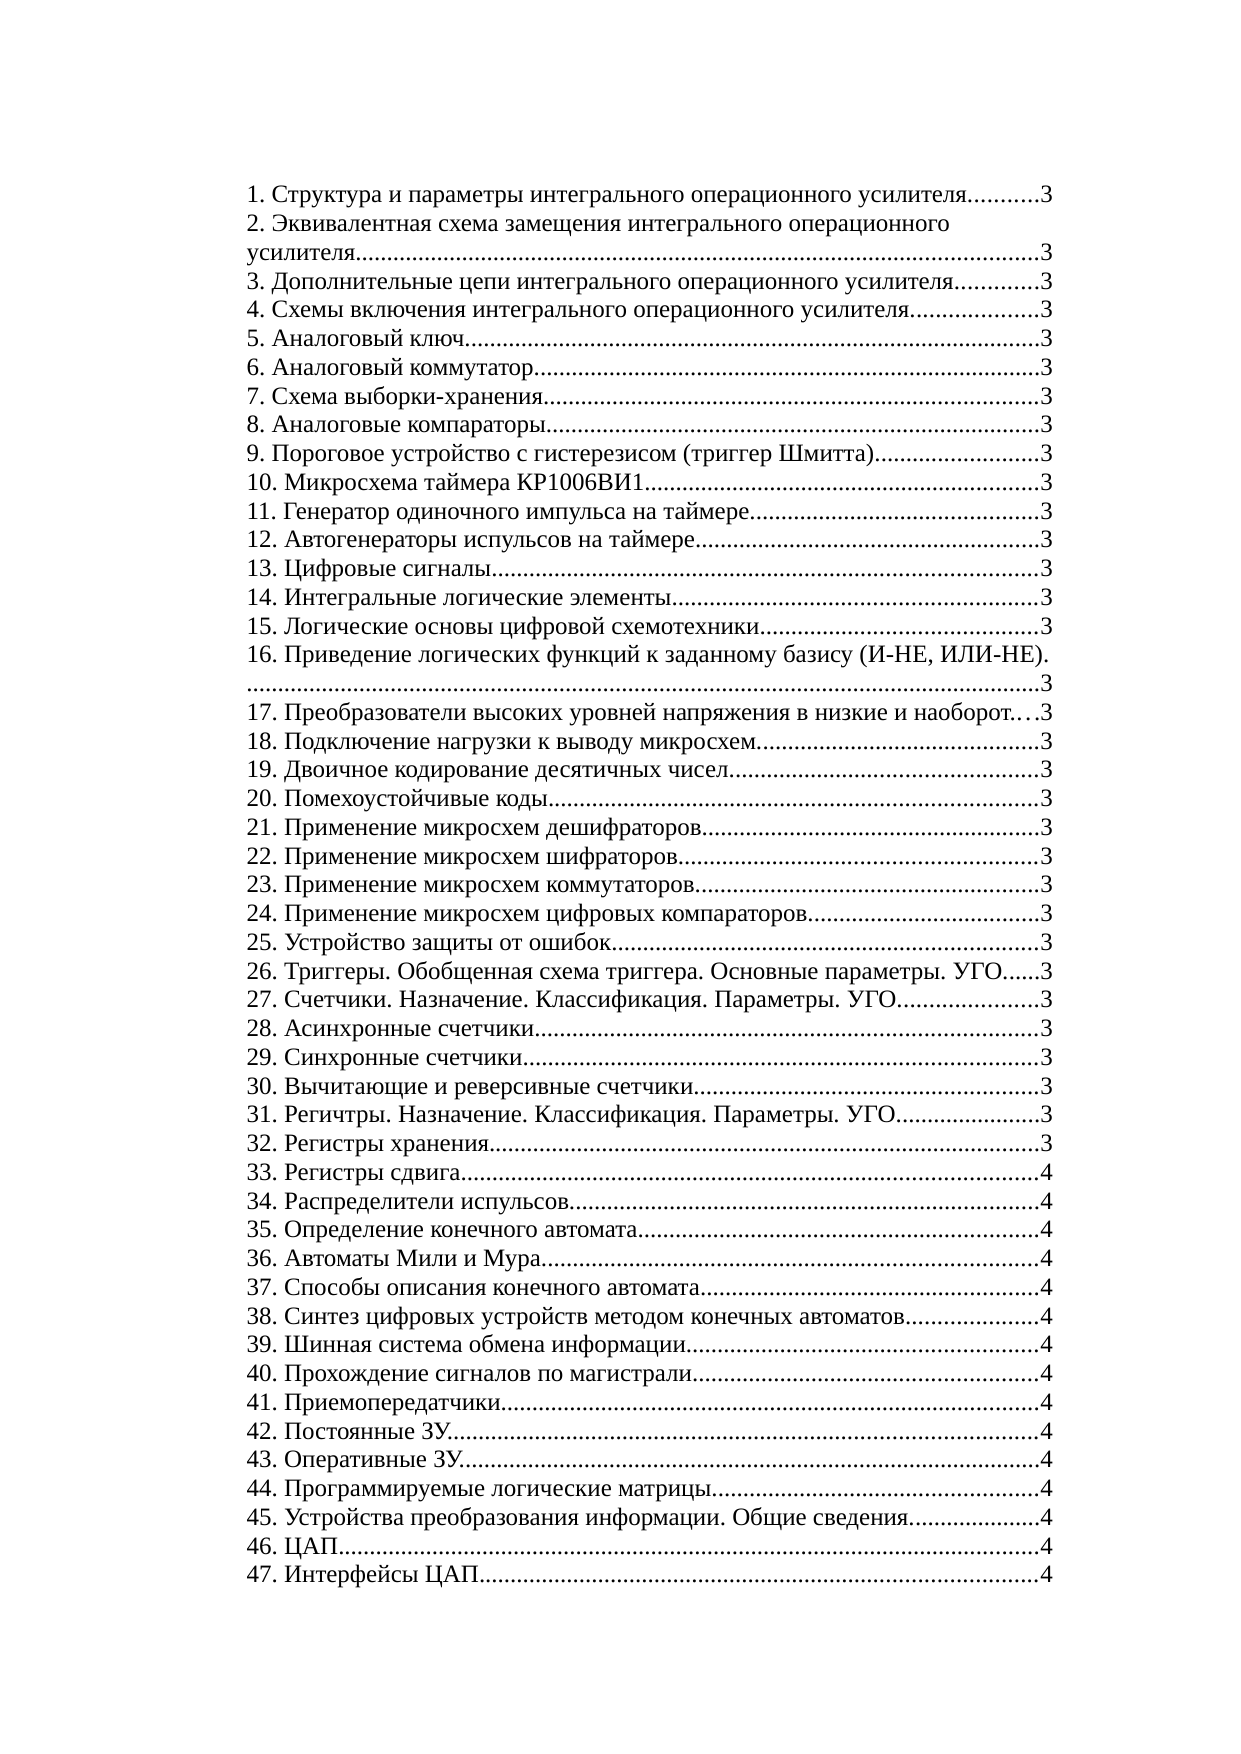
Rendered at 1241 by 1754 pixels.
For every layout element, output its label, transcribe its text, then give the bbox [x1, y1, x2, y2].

text 43. Оперативные ЗУ. 4 [246, 1444, 1053, 1473]
text 33. Регистры сдвига. 4 [246, 1157, 1053, 1186]
text 32. Регистры хранения. 3 [246, 1128, 1053, 1157]
text 19. Двоичное кодирование десятичных чисел. 3 [246, 754, 1053, 783]
text 27. Счетчики. Назначение. Классификация. Параметры. УГО. 3 [246, 984, 1053, 1013]
text 9. Пороговое устройство с гистерезисом (триггер Шмитта). 3 [246, 438, 1053, 467]
text 30. Вычитающие и реверсивные счетчики. 3 [246, 1071, 1053, 1099]
text 26. Триггеры. Обобщенная схема триггера. Основные параметры. УГО. 3 [246, 956, 1053, 984]
text 14. Интегральные логические элементы. 3 [246, 582, 1053, 611]
text 25. Устройство защиты от ошибок. 3 [246, 927, 1053, 956]
text 22. Применение микросхем шифраторов. 3 [246, 841, 1053, 869]
text 13. Цифровые сигналы. 3 [246, 553, 1053, 582]
text 31. Регичтры. Назначение. Классификация. Параметры. УГО. 3 [246, 1099, 1053, 1128]
text 47. Интерфейсы ЦАП. 4 [246, 1559, 1053, 1588]
text 18. Подключение нагрузки к выводу микросхем. 3 [246, 726, 1053, 754]
text 41. Приемопередатчики. 4 [246, 1387, 1053, 1416]
text 37. Способы описания конечного автомата. 4 [246, 1272, 1053, 1301]
text 21. Применение микросхем дешифраторов. 3 [246, 812, 1053, 841]
text 45. Устройства преобразования информации. Общие сведения. 4 [246, 1502, 1053, 1531]
text 15. Логические основы цифровой схемотехники. 3 [246, 611, 1053, 639]
text 42. Постоянные ЗУ. 4 [246, 1416, 1053, 1444]
text 1. Структура и параметры интегрального операционного усилителя. 3 [246, 179, 1053, 208]
text 10. Микросхема таймера КР1006ВИ1. 3 [246, 467, 1053, 496]
text 8. Аналоговые компараторы. 3 [246, 409, 1053, 438]
text 29. Синхронные счетчики. 3 [246, 1042, 1053, 1071]
text 40. Прохождение сигналов по магистрали. 4 [246, 1358, 1053, 1387]
text 39. Шинная система обмена информации. 4 [246, 1329, 1053, 1358]
text 44. Программируемые логические матрицы. 4 [246, 1473, 1053, 1502]
text 35. Определение конечного автомата. 4 [246, 1214, 1053, 1243]
text 24. Применение микросхем цифровых компараторов. 3 [246, 898, 1053, 927]
text 6. Аналоговый коммутатор. 3 [246, 352, 1053, 381]
text 38. Синтез цифровых устройств методом конечных автоматов. 4 [246, 1301, 1053, 1329]
text 4. Схемы включения интегрального операционного усилителя. 3 [246, 294, 1053, 323]
text 17. Преобразователи высоких уровней напряжения в низкие и наоборот. 3 [246, 697, 1053, 726]
text 28. Асинхронные счетчики. 3 [246, 1013, 1053, 1042]
text 16. Приведение логических функций к заданному базису (И-НЕ, ИЛИ-НЕ). 3 [246, 639, 1053, 697]
text 7. Схема выборки-хранения. 3 [246, 381, 1053, 409]
text 11. Генератор одиночного импульса на таймере. 3 [246, 496, 1053, 524]
text 3. Дополнительные цепи интегрального операционного усилителя. 3 [246, 266, 1053, 294]
text 34. Распределители испульсов. 4 [246, 1186, 1053, 1214]
text 20. Помехоустойчивые коды. 3 [246, 783, 1053, 812]
text 2. Эквивалентная схема замещения интегрального операционного усилителя. 3 [246, 208, 1053, 266]
text 12. Автогенераторы испульсов на таймере. 3 [246, 524, 1053, 553]
text 46. ЦАП. 4 [246, 1531, 1053, 1559]
text 23. Применение микросхем коммутаторов. 3 [246, 869, 1053, 898]
text 36. Автоматы Мили и Мура. 4 [246, 1243, 1053, 1272]
text 5. Аналоговый ключ. 3 [246, 323, 1053, 352]
